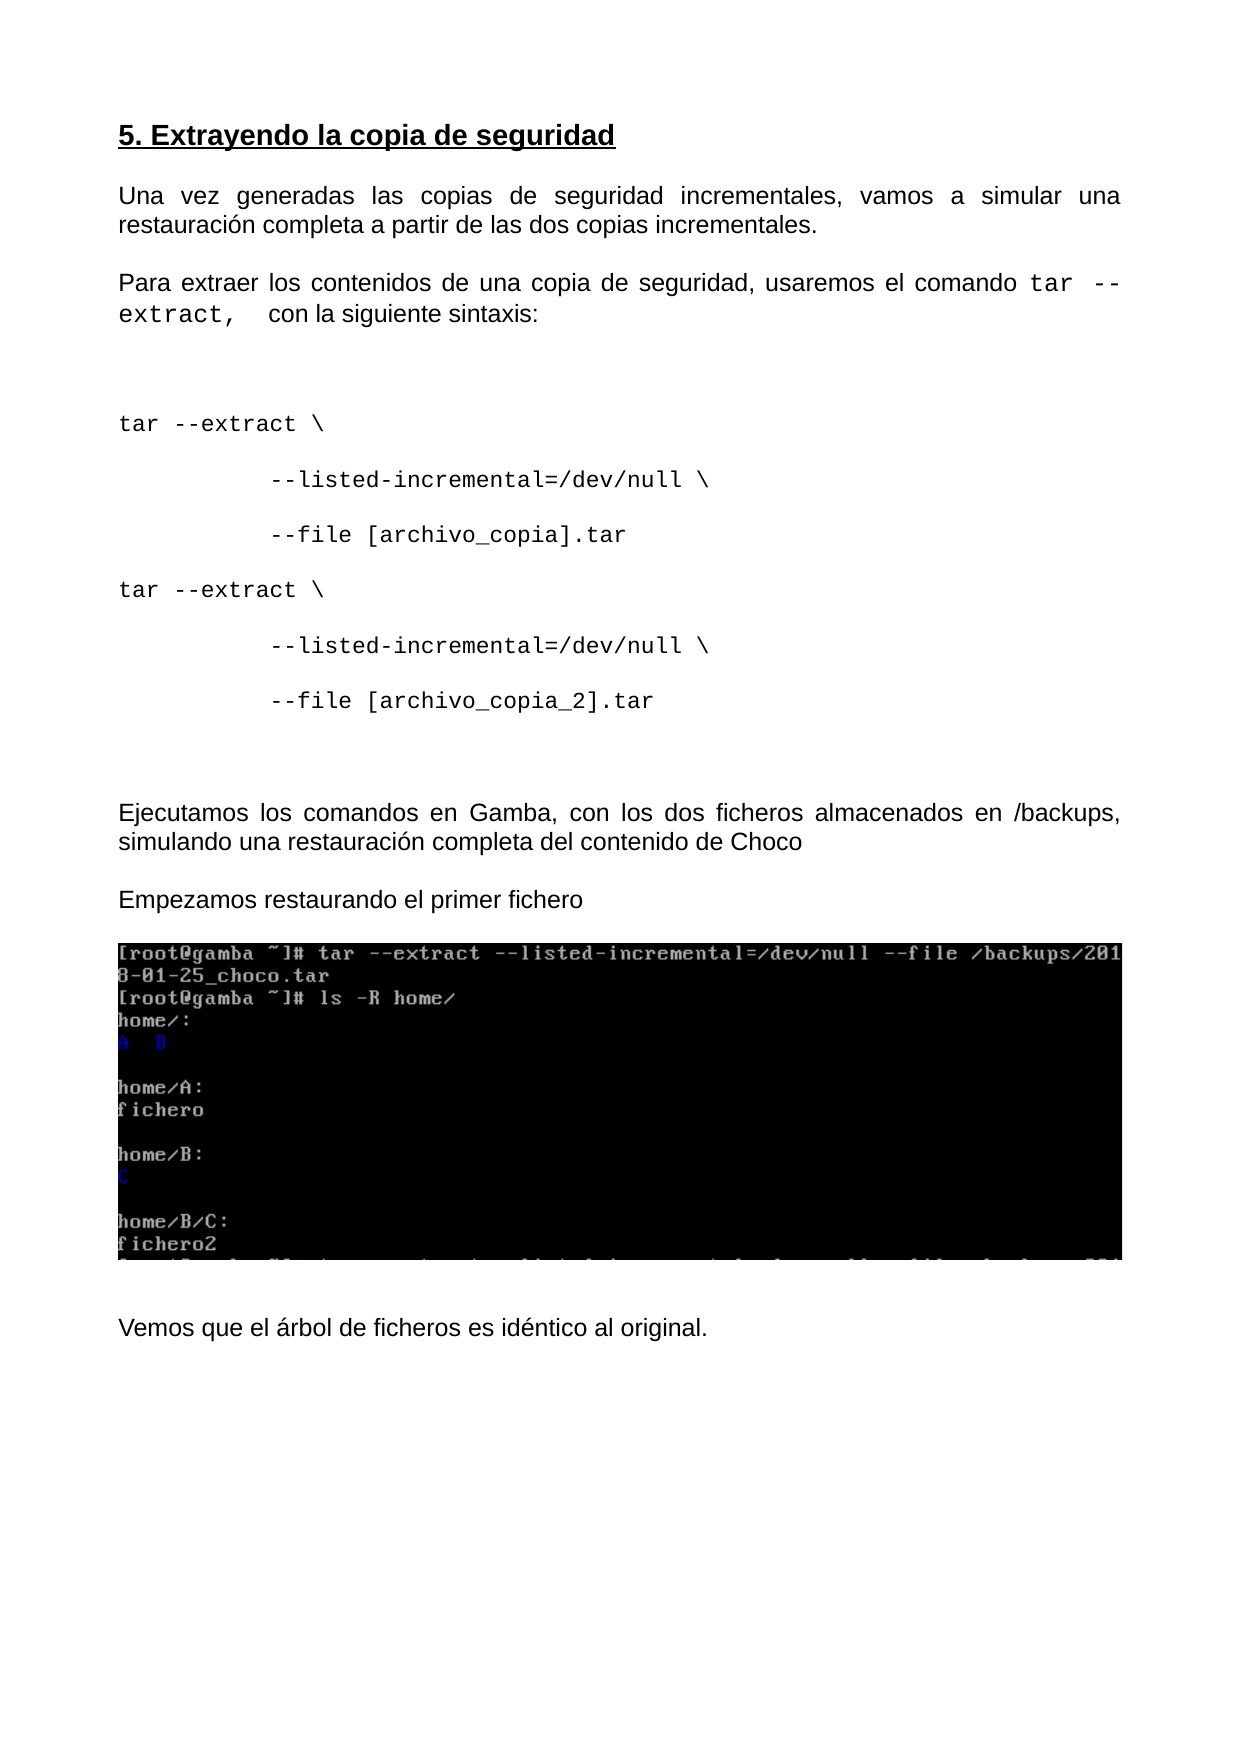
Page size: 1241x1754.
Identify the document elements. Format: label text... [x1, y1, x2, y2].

text Ejecutamos los comandos en Gamba, con los dos ficheros almacenados en /backups, simulando una restauración completa del contenido de Choco [118, 798, 1122, 856]
text --file [archivo_copia].tar [118, 523, 1122, 549]
text 5. Extrayendo la copia de seguridad [118, 118, 1122, 152]
text tar --extract \ [118, 413, 1122, 438]
text --listed-incremental=/dev/null \ [118, 468, 1122, 494]
text tar --extract \ [118, 579, 1122, 605]
text Una vez generadas las copias de seguridad incrementales, vamos a simular una restauración completa a partir de las dos copias incrementales. [118, 181, 1122, 239]
text --listed-incremental=/dev/null \ [118, 634, 1122, 660]
text --file [archivo_copia_2].tar [118, 690, 1122, 716]
text Empezamos restaurando el primer fichero [118, 885, 1122, 914]
text Para extraer los contenidos de una copia de seguridad, usaremos el comando tar --extract, con la siguiente sintaxis: [118, 268, 1122, 330]
picture [118, 943, 1123, 1260]
text Vemos que el árbol de ficheros es idéntico al original. [118, 1313, 1122, 1342]
